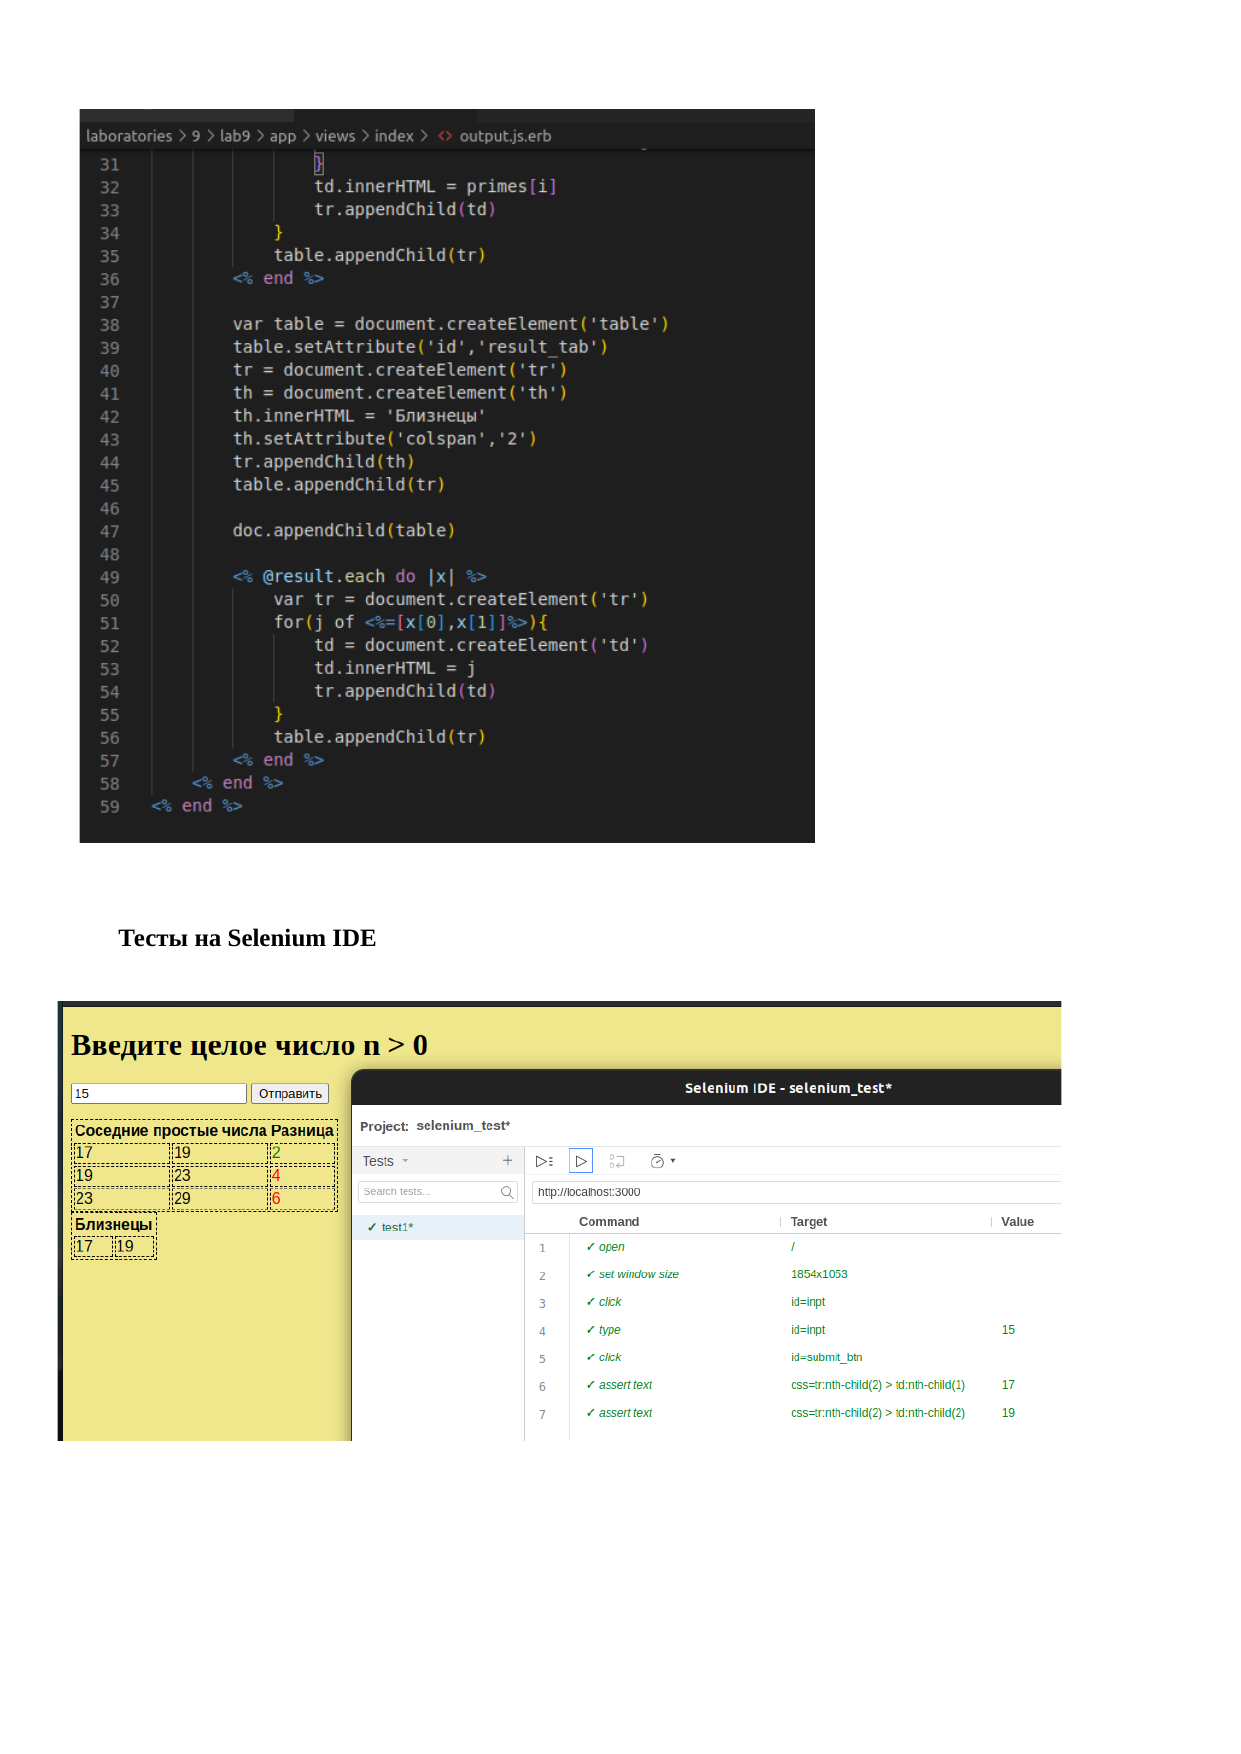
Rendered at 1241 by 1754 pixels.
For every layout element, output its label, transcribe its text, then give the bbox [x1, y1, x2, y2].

picture [57, 1001, 1062, 1441]
text Тесты на Selenium IDE [118, 923, 1122, 952]
picture [79, 109, 815, 843]
